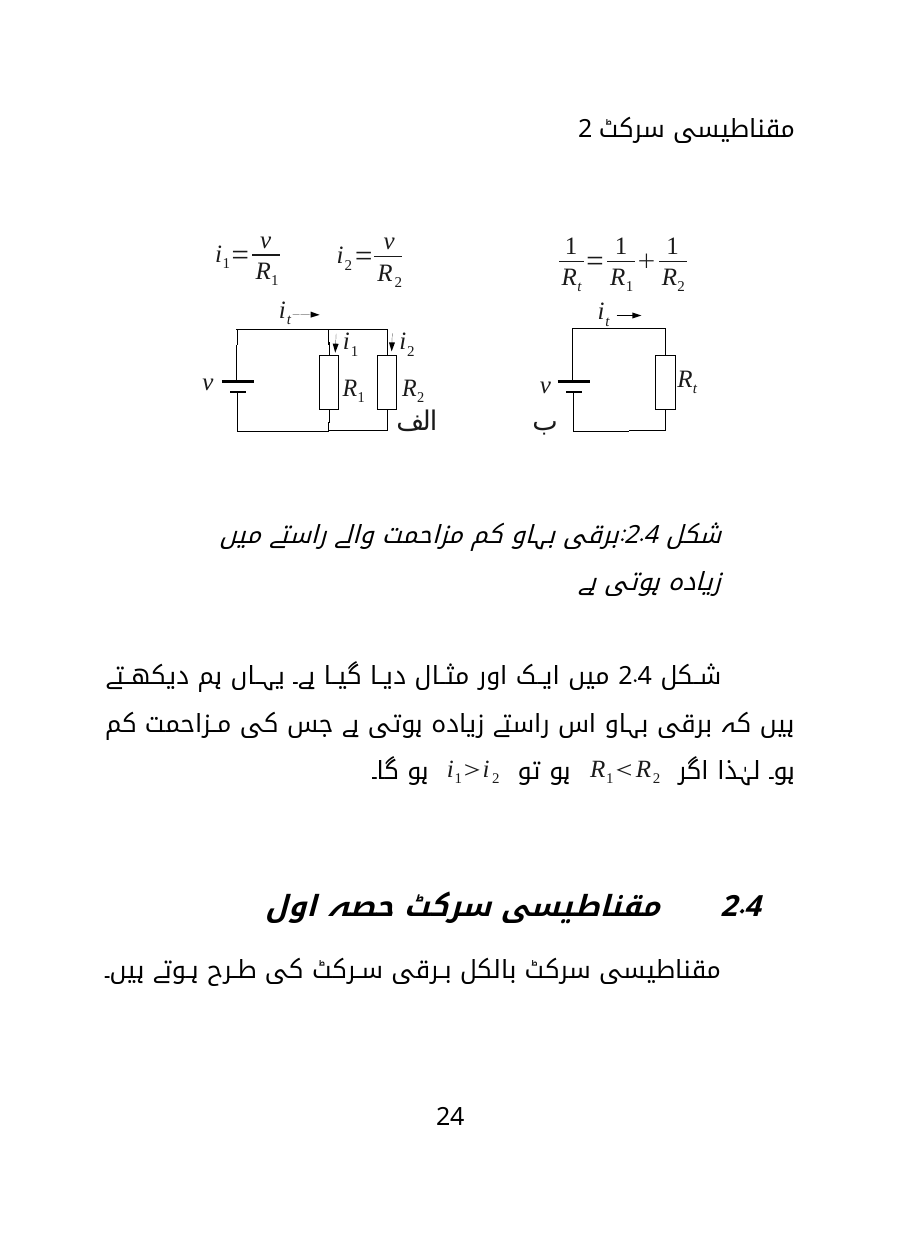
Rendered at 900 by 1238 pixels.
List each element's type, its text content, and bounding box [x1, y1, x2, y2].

subtitle مقناطیسی سرکٹ حصہ اول [105, 879, 720, 934]
text شکل 2.4 میں ایک اور مثال دیا گیا ہے۔ یہاں ہم دیکھتے ہیں کہ برقی بہاو اس راستے زیادہ ہوتی ہے جس کی مزاحمت کم ہو۔ لہٰذا اگرہو توہو گا۔ [105, 652, 795, 795]
text مقناطیسی سرکٹ بالکل برقی سرکٹ کی طرح ہوتے ہیں۔ بس ان میں برقی دباؤ کی جگہ مقناطیسی دباؤ ، برقی رو کی جگہ مقناطیسی رو اور برقی مزاحمت کی جگی مقناطیسی مزاحمت ہوتا ہے۔ لہٰذا ہم بالکل ایک برقی سرکٹ کی طرح ایک مقناطیسی سرکٹ بنا سکتے ہیں۔ ایسا ہی ایک سرکٹ شکل 2.5 حصہ الف میں دکھایا گیا ہے۔ [105, 947, 795, 994]
text شکل 2.4:برقی بہاو کم مزاحمت والے راستے میں زیادہ ہوتی ہے [179, 195, 721, 606]
